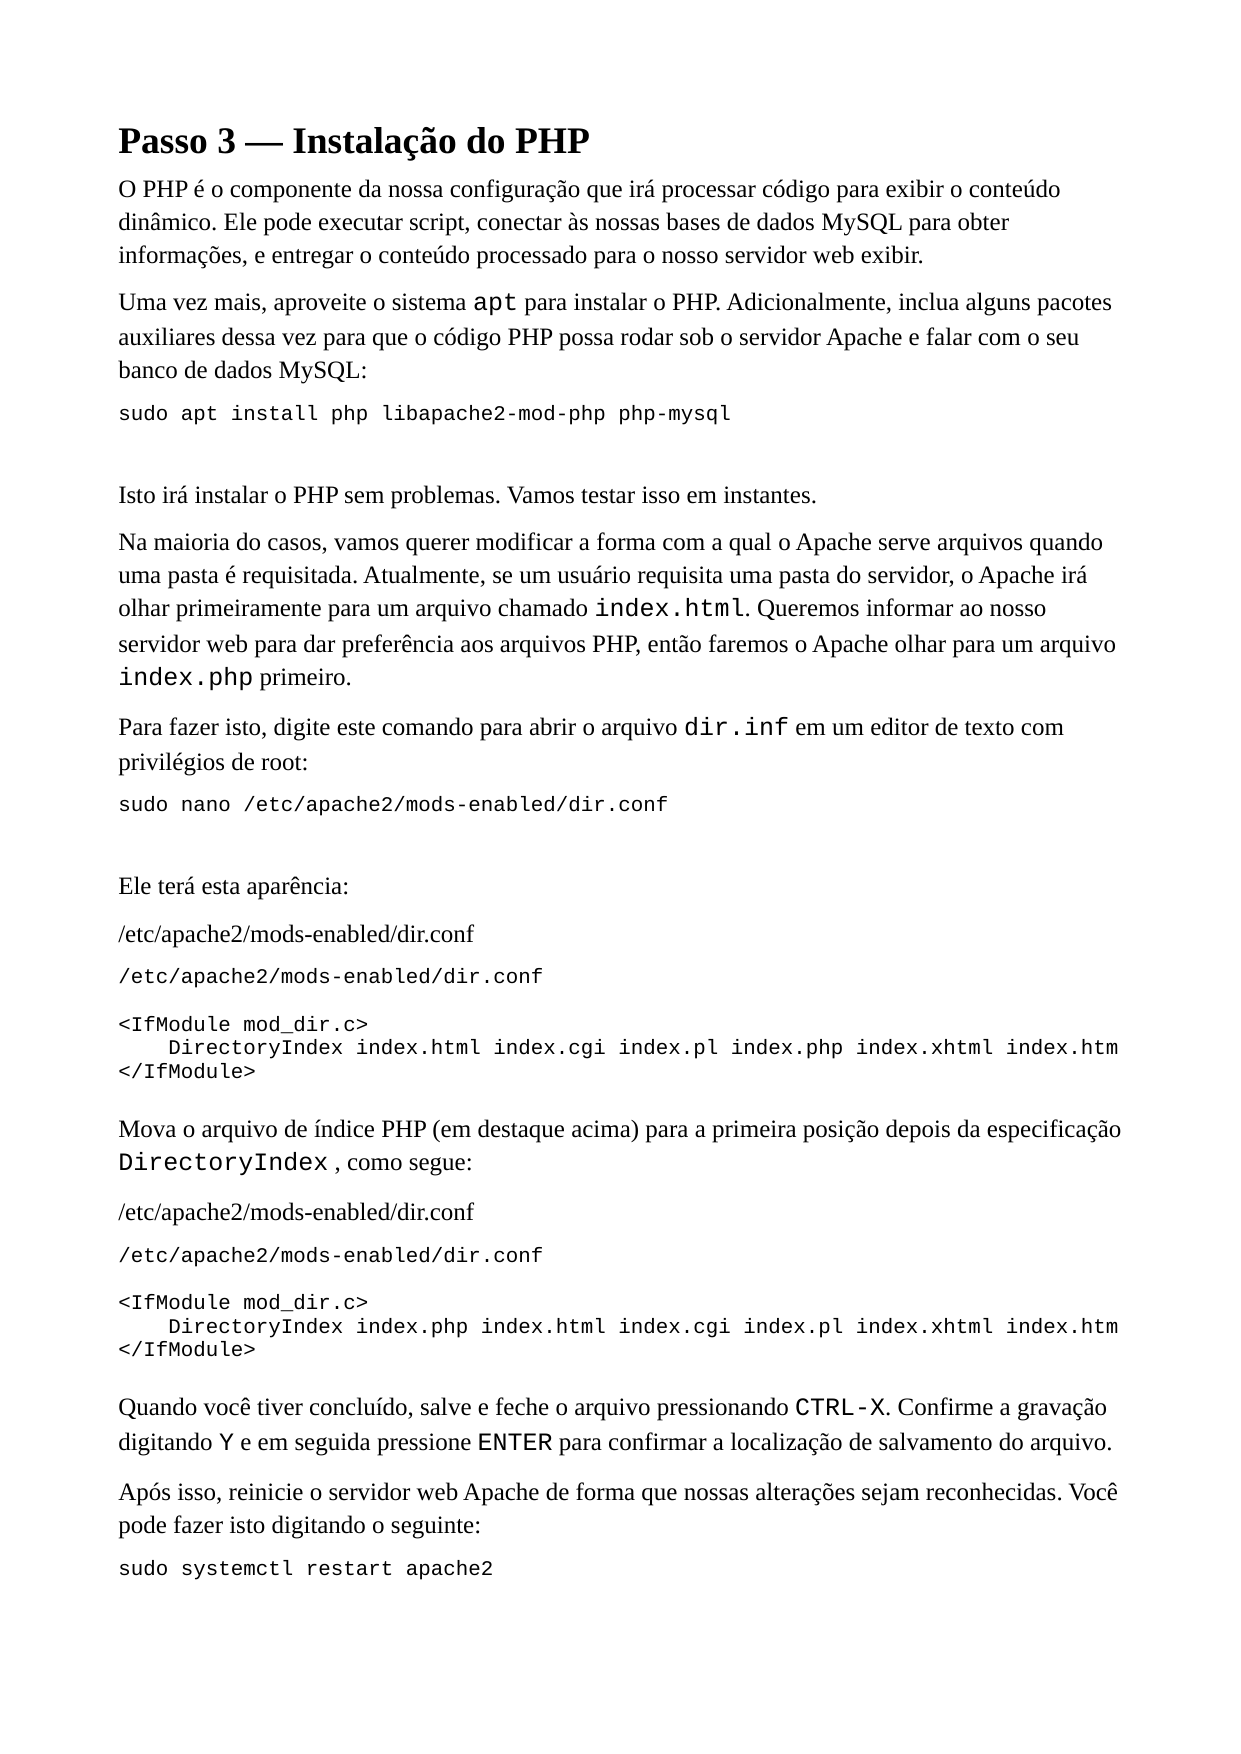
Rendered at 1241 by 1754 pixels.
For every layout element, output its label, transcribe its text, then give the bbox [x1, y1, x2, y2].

text Isto irá instalar o PHP sem problemas. Vamos testar isso em instantes. [118, 480, 1122, 509]
text DirectoryIndex index.html index.cgi index.pl index.php index.xhtml index.htm [118, 1037, 1122, 1061]
text Ele terá esta aparência: [118, 871, 1122, 900]
text <IfModule mod_dir.c> [118, 1014, 1122, 1037]
subtitle Passo 3 — Instalação do PHP [118, 118, 1122, 161]
text Na maioria do casos, vamos querer modificar a forma com a qual o Apache serve arquivos quando uma pasta é requisitada. Atualmente, se um usuário requisita uma pasta do servidor, o Apache irá olhar primeiramente para um arquivo chamado index.html. Queremos informar ao nosso servidor web para dar preferência aos arquivos PHP, então faremos o Apache olhar para um arquivo index.php primeiro. [118, 527, 1122, 692]
text Após isso, reinicie o servidor web Apache de forma que nossas alterações sejam reconhecidas. Você pode fazer isto digitando o seguinte: [118, 1477, 1122, 1539]
text /etc/apache2/mods-enabled/dir.conf [118, 1197, 1122, 1226]
text </IfModule> [118, 1061, 1122, 1084]
text sudo systemctl restart apache2 [118, 1558, 1122, 1582]
text Mova o arquivo de índice PHP (em destaque acima) para a primeira posição depois da especificação DirectoryIndex , como segue: [118, 1114, 1122, 1178]
text O PHP é o componente da nossa configuração que irá processar código para exibir o conteúdo dinâmico. Ele pode executar script, conectar às nossas bases de dados MySQL para obter informações, e entregar o conteúdo processado para o nosso servidor web exibir. [118, 174, 1122, 268]
text sudo apt install php libapache2-mod-php php-mysql [118, 403, 1122, 427]
text Quando você tiver concluído, salve e feche o arquivo pressionando CTRL-X. Confirme a gravação digitando Y e em seguida pressione ENTER para confirmar a localização de salvamento do arquivo. [118, 1392, 1122, 1458]
text DirectoryIndex index.php index.html index.cgi index.pl index.xhtml index.htm [118, 1316, 1122, 1339]
text Uma vez mais, aproveite o sistema apt para instalar o PHP. Adicionalmente, inclua alguns pacotes auxiliares dessa vez para que o código PHP possa rodar sob o servidor Apache e falar com o seu banco de dados MySQL: [118, 287, 1122, 384]
text /etc/apache2/mods-enabled/dir.conf [118, 919, 1122, 947]
text sudo nano /etc/apache2/mods-enabled/dir.conf [118, 794, 1122, 818]
text </IfModule> [118, 1339, 1122, 1363]
text <IfModule mod_dir.c> [118, 1292, 1122, 1316]
text /etc/apache2/mods-enabled/dir.conf [118, 1245, 1122, 1268]
text Para fazer isto, digite este comando para abrir o arquivo dir.inf em um editor de texto com privilégios de root: [118, 712, 1122, 776]
text /etc/apache2/mods-enabled/dir.conf [118, 966, 1122, 990]
